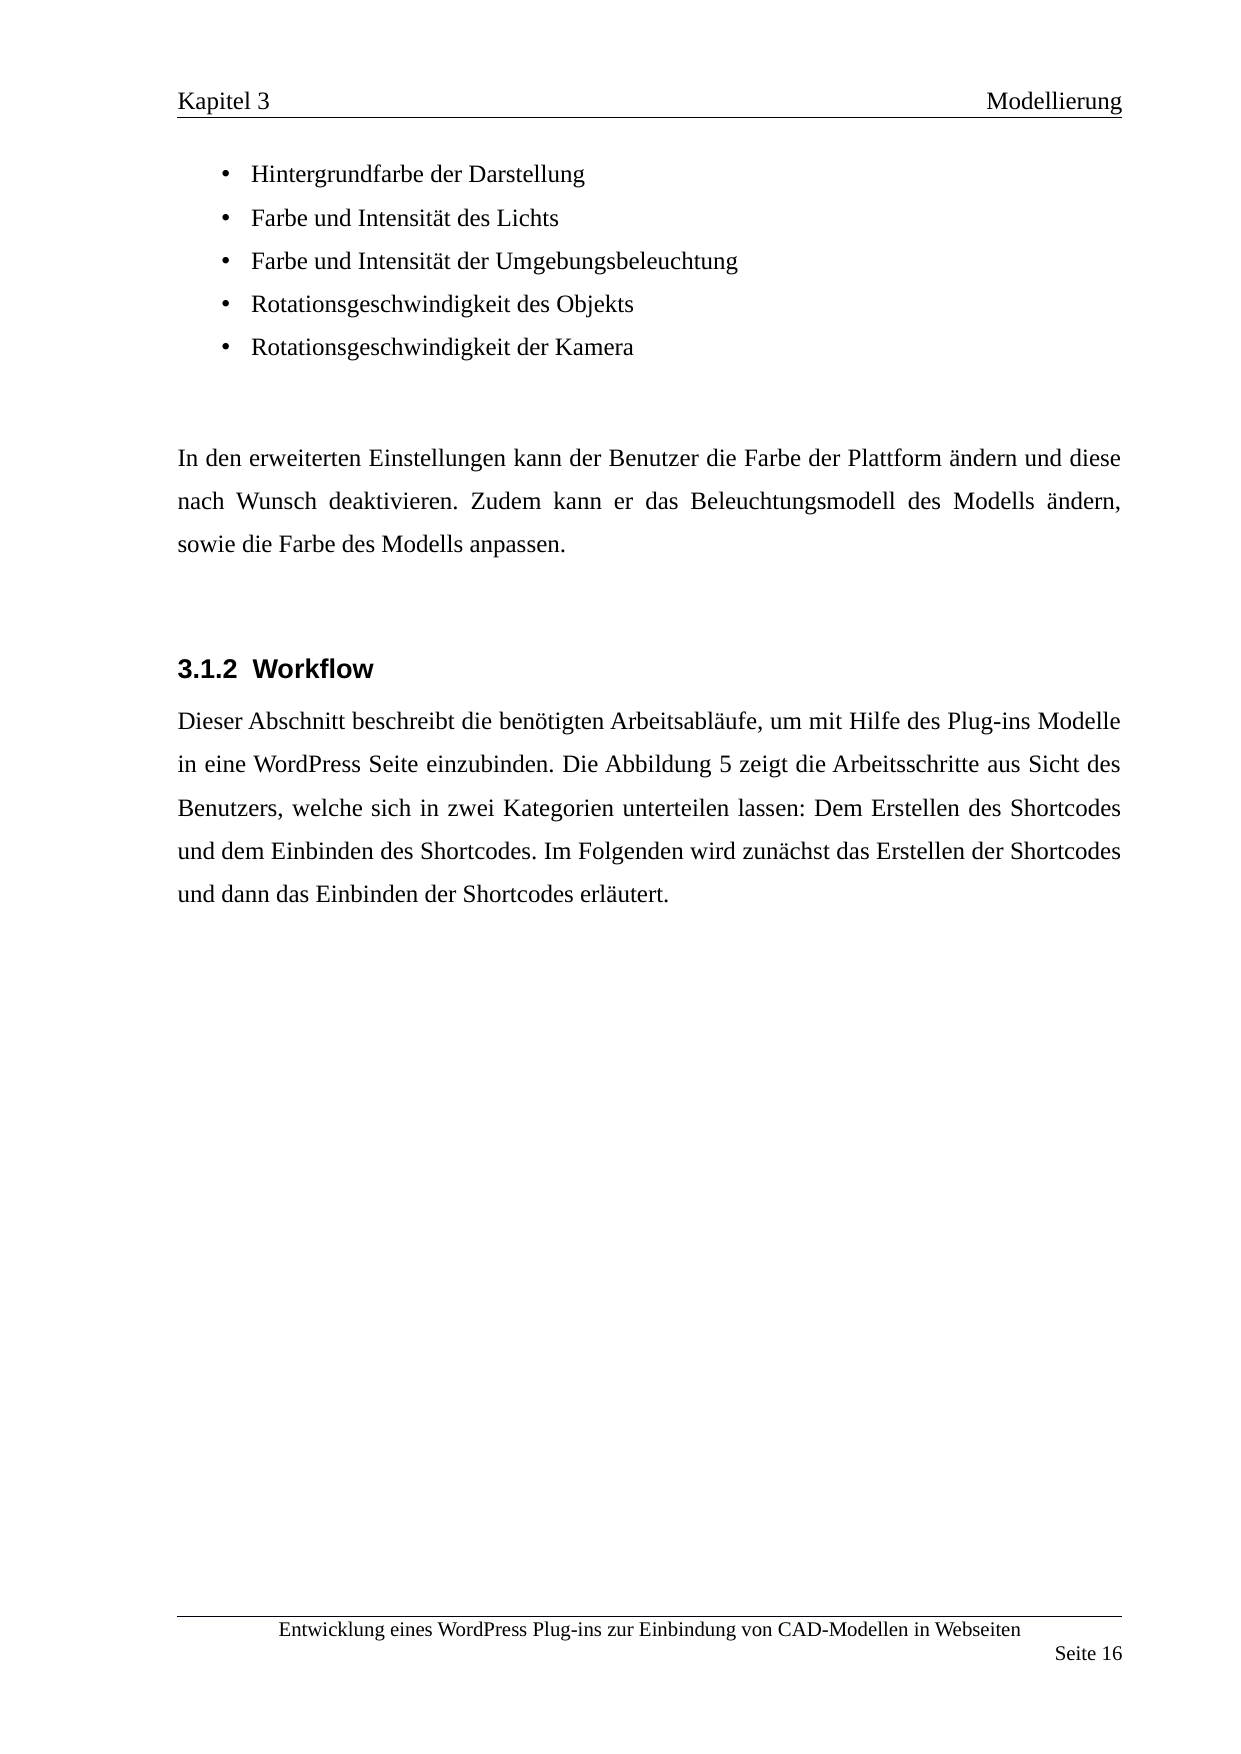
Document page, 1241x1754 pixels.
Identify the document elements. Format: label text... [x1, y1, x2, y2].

text In den erweiterten Einstellungen kann der Benutzer die Farbe der Plattform ändern und diese nach Wunsch deaktivieren. Zudem kann er das Beleuchtungsmodell des Modells ändern, sowie die Farbe des Modells anpassen. [177, 443, 1122, 558]
list Hintergrundfarbe der Darstellung [221, 159, 1122, 188]
list Rotationsgeschwindigkeit der Kamera [221, 332, 1122, 361]
text Dieser Abschnitt beschreibt die benötigten Arbeitsabläufe, um mit Hilfe des Plug-ins Modelle in eine WordPress Seite einzubinden. Die Abbildung 5 zeigt die Arbeitsschritte aus Sicht des Benutzers, welche sich in zwei Kategorien unterteilen lassen: Dem Erstellen des Shortcodes und dem Einbinden des Shortcodes. Im Folgenden wird zunächst das Erstellen der Shortcodes und dann das Einbinden der Shortcodes erläutert. [177, 706, 1122, 908]
list Farbe und Intensität des Lichts [221, 203, 1122, 231]
list Farbe und Intensität der Umgebungsbeleuchtung [221, 246, 1122, 274]
subtitle Workflow [177, 653, 1122, 684]
list Rotationsgeschwindigkeit des Objekts [221, 289, 1122, 318]
